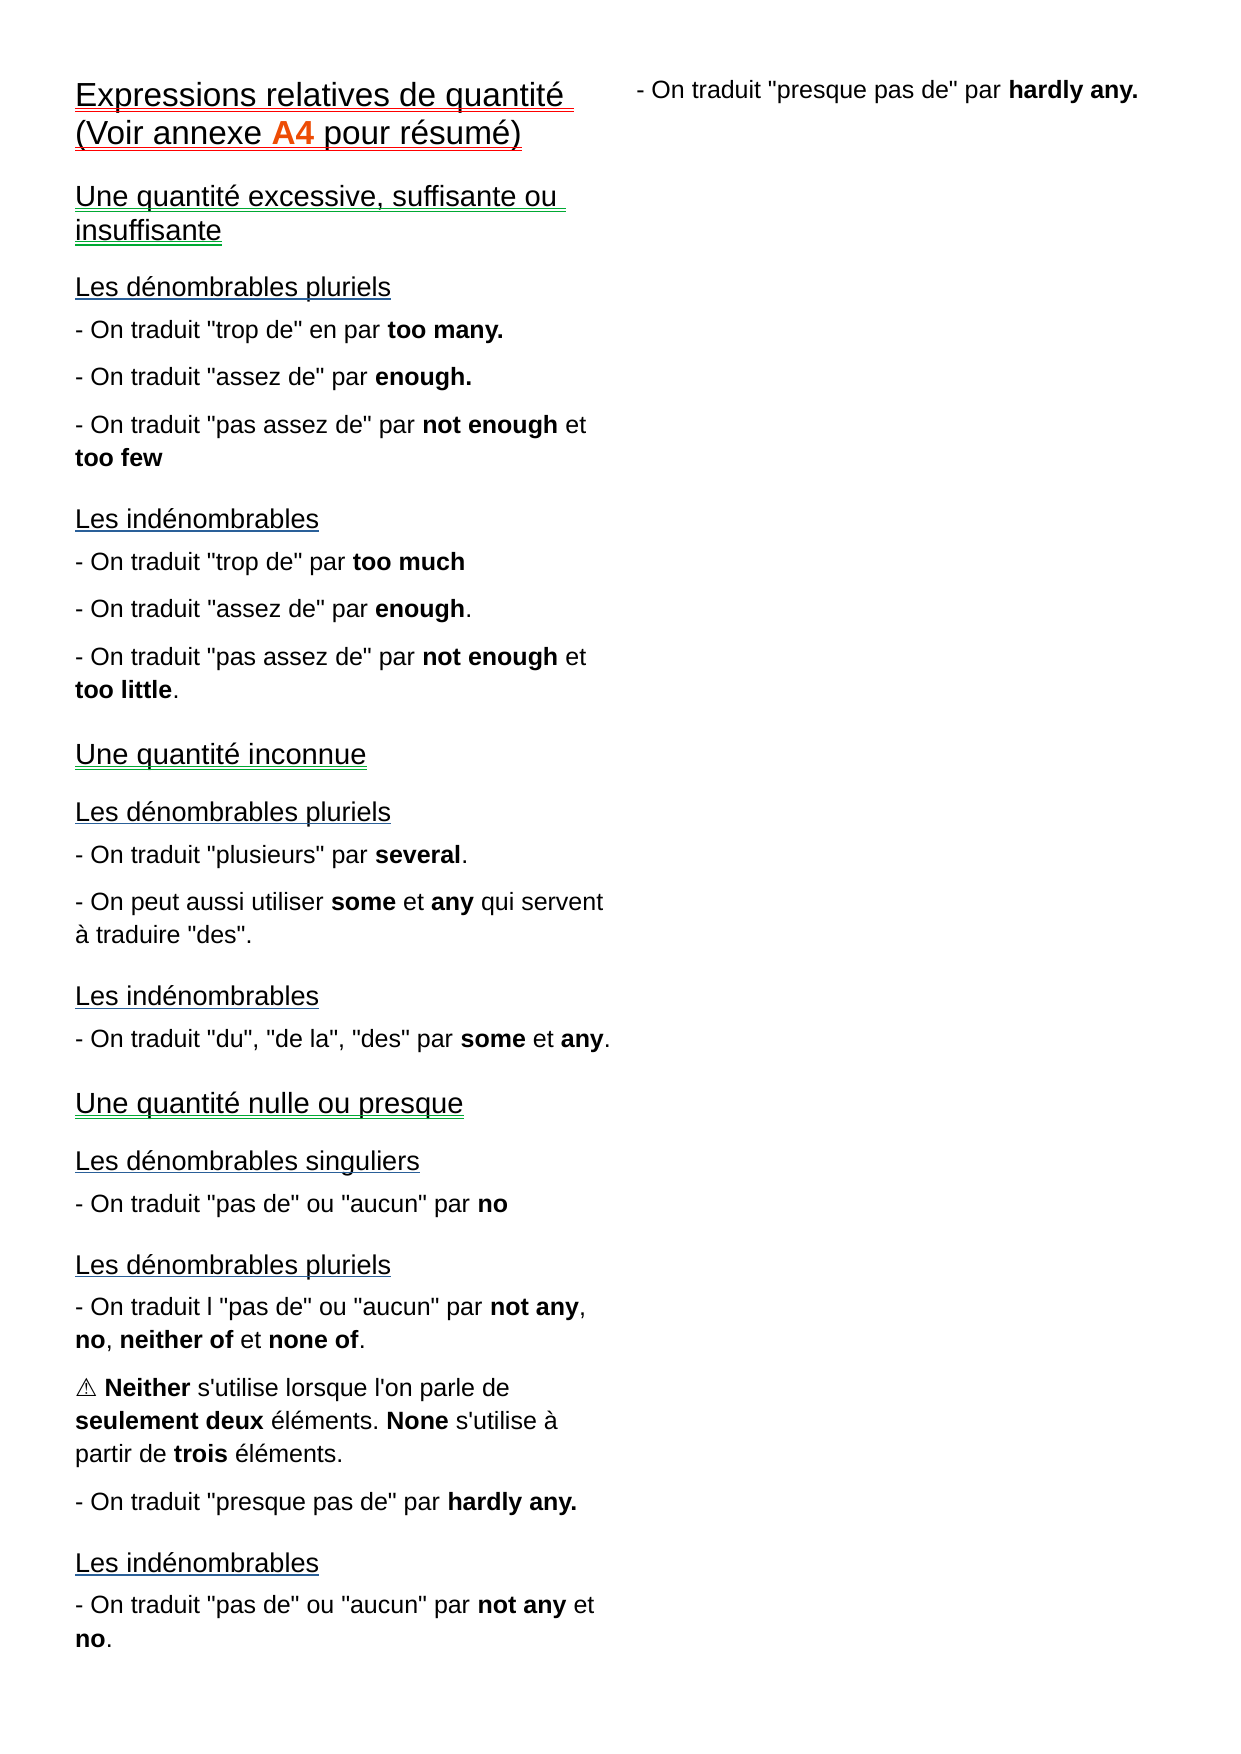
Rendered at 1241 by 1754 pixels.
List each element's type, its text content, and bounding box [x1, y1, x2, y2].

text ⚠ Neither s'utilise lorsque l'on parle de seulement deux éléments. None s'utilise à partir de trois éléments. [75, 1373, 618, 1468]
subtitle Expressions relatives de quantité (Voir annexe A4 pour résumé) [75, 75, 618, 152]
text - On traduit "pas assez de" par not enough et too little. [75, 642, 618, 704]
subtitle Les dénombrables pluriels [75, 271, 618, 302]
text - On traduit "pas de" ou "aucun" par no [75, 1188, 618, 1217]
subtitle Une quantité excessive, suffisante ou insuffisante [75, 179, 618, 246]
text - On traduit "presque pas de" par hardly any. [636, 75, 1182, 104]
text - On traduit "trop de" en par too many. [75, 315, 618, 343]
text - On traduit "pas de" ou "aucun" par not any et no. [75, 1591, 618, 1652]
text - On traduit "assez de" par enough. [75, 362, 618, 391]
subtitle Une quantité nulle ou presque [75, 1086, 618, 1120]
text - On traduit "plusieurs" par several. [75, 839, 618, 868]
subtitle Les indénombrables [75, 1547, 618, 1578]
text - On traduit "trop de" par too much [75, 547, 618, 576]
text - On traduit "pas assez de" par not enough et too few [75, 410, 618, 472]
subtitle Les dénombrables pluriels [75, 1249, 618, 1280]
subtitle Les dénombrables singuliers [75, 1145, 618, 1176]
subtitle Les indénombrables [75, 980, 618, 1012]
text - On traduit "assez de" par enough. [75, 594, 618, 623]
subtitle Une quantité inconnue [75, 737, 618, 771]
subtitle Les indénombrables [75, 503, 618, 534]
text - On traduit "presque pas de" par hardly any. [75, 1487, 618, 1515]
text - On traduit l "pas de" ou "aucun" par not any, no, neither of et none of. [75, 1292, 618, 1354]
text - On peut aussi utiliser some et any qui servent à traduire "des". [75, 887, 618, 949]
subtitle Les dénombrables pluriels [75, 796, 618, 827]
text - On traduit "du", "de la", "des" par some et any. [75, 1024, 618, 1053]
